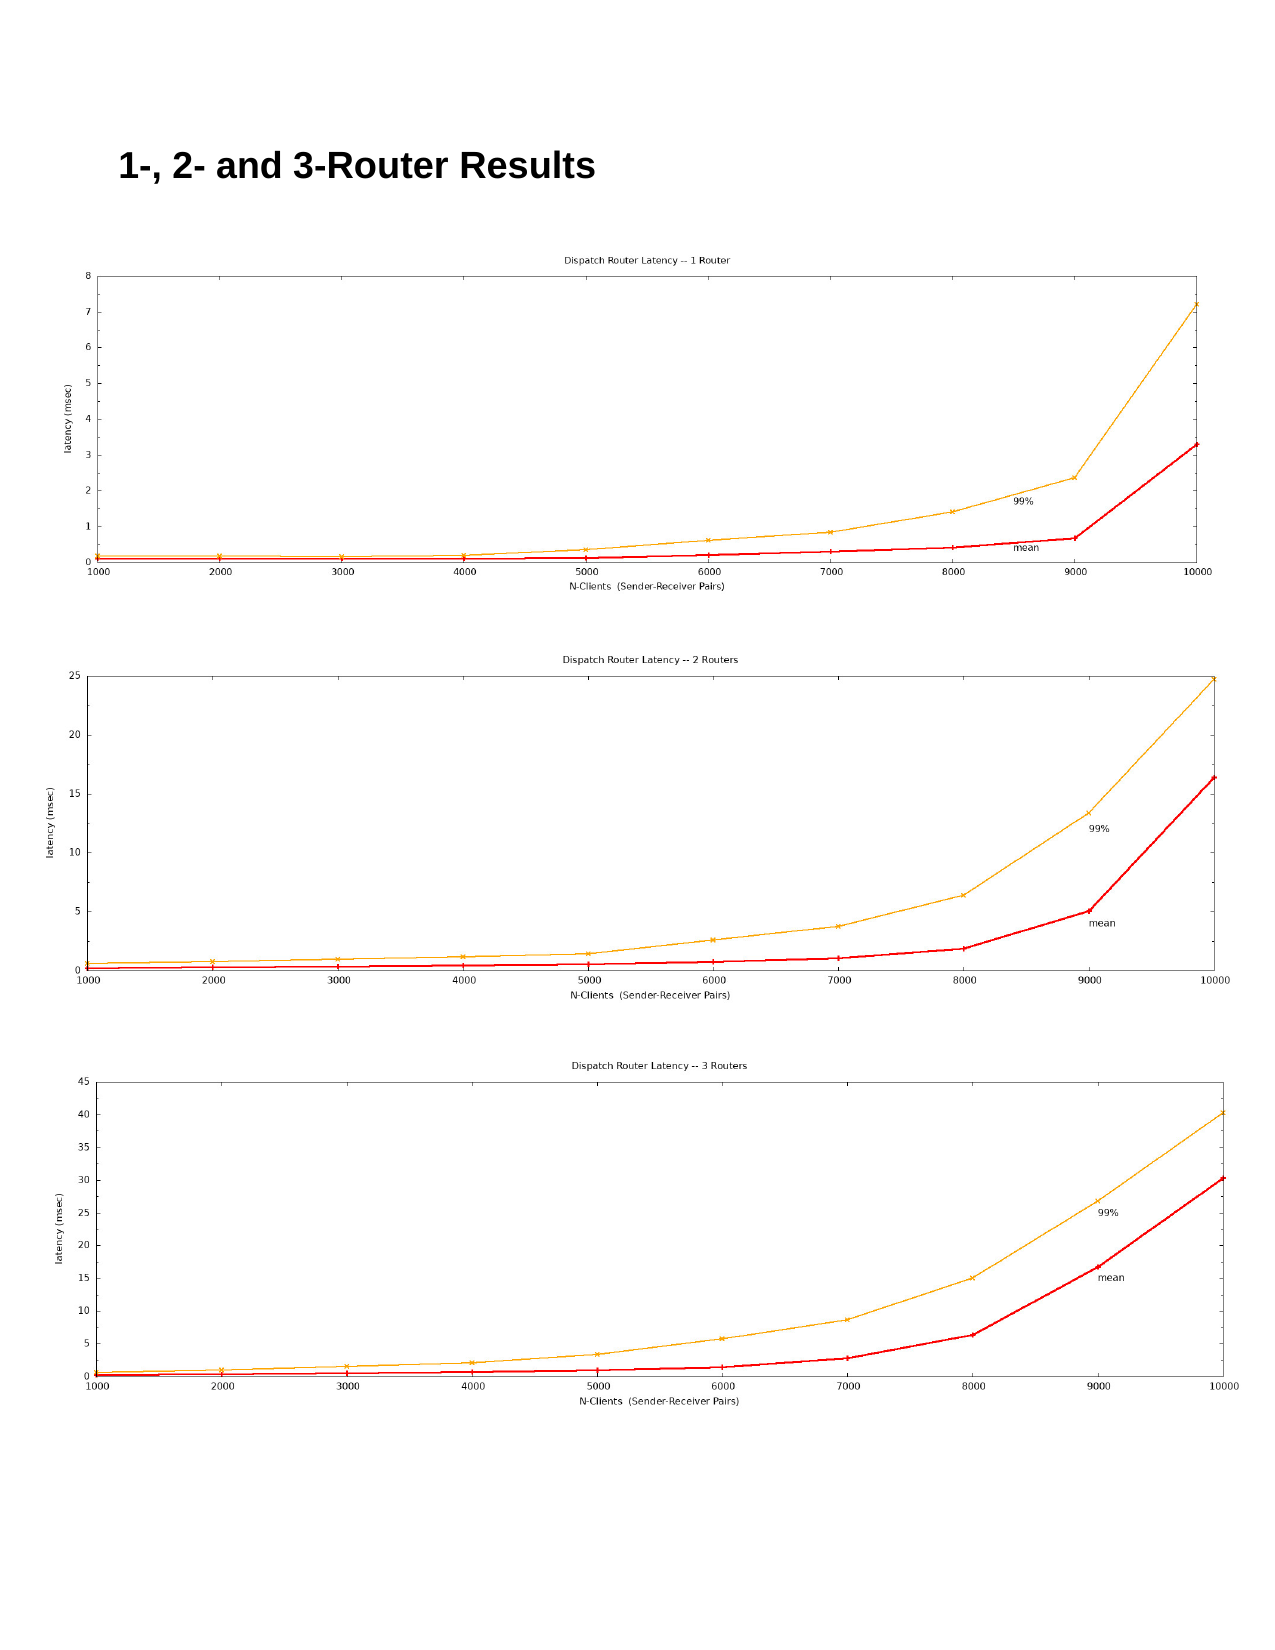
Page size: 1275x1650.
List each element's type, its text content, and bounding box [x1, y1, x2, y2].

picture [41, 645, 1234, 1003]
picture [59, 246, 1216, 594]
picture [50, 1051, 1243, 1409]
subtitle 1-, 2- and 3-Router Results [118, 143, 1157, 187]
